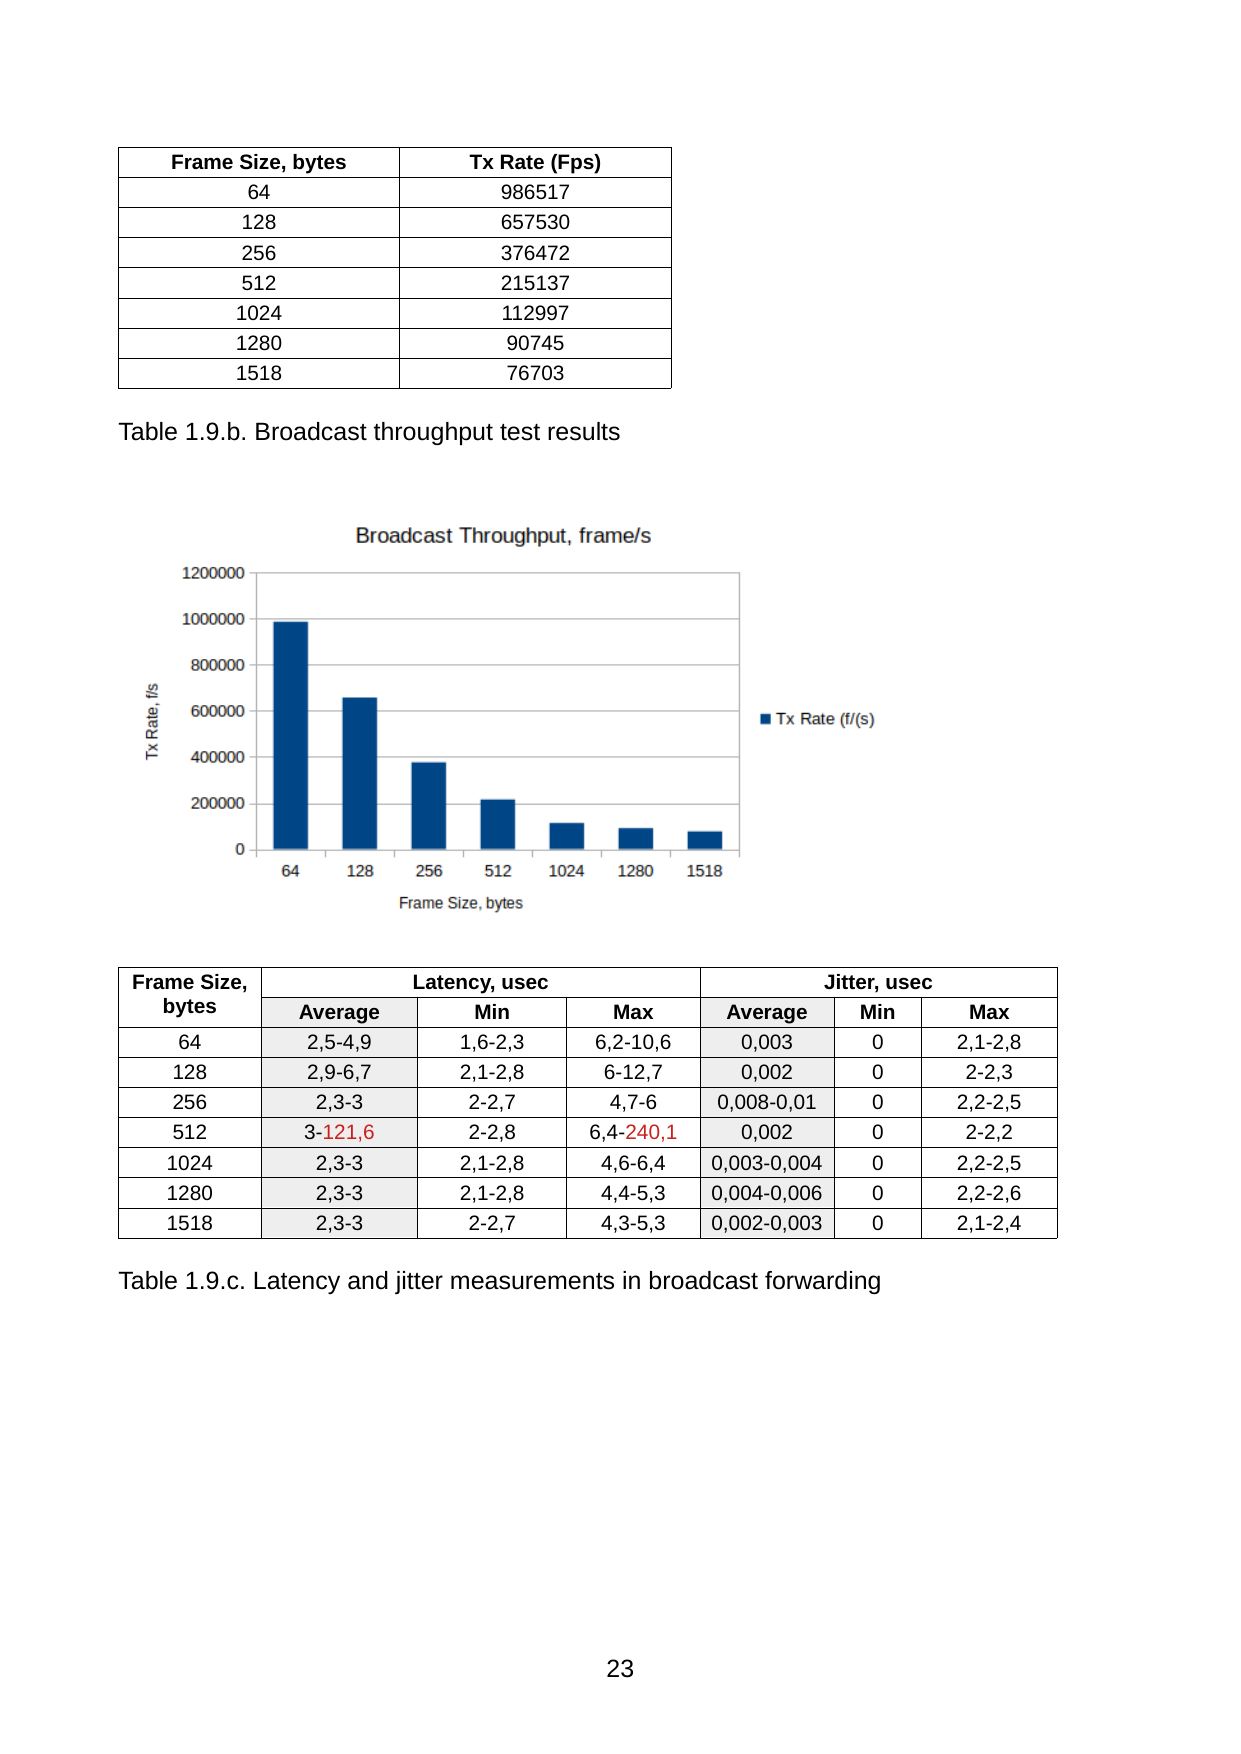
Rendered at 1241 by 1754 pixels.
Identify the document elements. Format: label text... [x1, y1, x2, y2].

table_cell 215137 [400, 268, 671, 297]
table_cell 986517 [400, 178, 671, 207]
table_cell 2-2,7 [418, 1088, 566, 1117]
table_cell 2,1-2,8 [418, 1058, 566, 1087]
table_cell 0 [835, 1088, 921, 1117]
table_header Latency, usec [262, 968, 700, 997]
table_cell 1280 [119, 329, 399, 358]
table_header Frame Size, bytes [119, 148, 399, 177]
table_cell 2,3-3 [262, 1209, 417, 1237]
table_cell Min [835, 998, 921, 1027]
table_cell Average [701, 998, 834, 1027]
table_cell 512 [119, 268, 399, 297]
table_cell 2,3-3 [262, 1178, 417, 1207]
table_cell 2,2-2,5 [922, 1088, 1057, 1117]
table_cell 1518 [119, 1209, 261, 1237]
table_header Tx Rate (Fps) [400, 148, 671, 177]
table_cell Max [922, 998, 1057, 1027]
table_cell 0,004-0,006 [701, 1178, 834, 1207]
table_cell 4,6-6,4 [567, 1148, 700, 1177]
table_cell 64 [119, 178, 399, 207]
table_cell 6,4-240,1 [567, 1118, 700, 1147]
table_cell 0 [835, 1178, 921, 1207]
table_cell 1024 [119, 299, 399, 327]
table_cell 0 [835, 1028, 921, 1057]
table_cell 4,7-6 [567, 1088, 700, 1117]
table_cell Average [262, 998, 417, 1027]
table_cell 1,6-2,3 [418, 1028, 566, 1057]
text Table 1.9.c. Latency and jitter measurements in broadcast forwarding [118, 1266, 1122, 1295]
table_cell 2,3-3 [262, 1148, 417, 1177]
table_cell 2-2,3 [922, 1058, 1057, 1087]
table_cell 2,1-2,4 [922, 1209, 1057, 1237]
table_cell 2,5-4,9 [262, 1028, 417, 1057]
table_cell 2,9-6,7 [262, 1058, 417, 1087]
table_cell 1280 [119, 1178, 261, 1207]
table_cell 0,003 [701, 1028, 834, 1057]
table_cell 90745 [400, 329, 671, 358]
table_cell 0 [835, 1118, 921, 1147]
table_cell Max [567, 998, 700, 1027]
table_cell 0,002 [701, 1058, 834, 1087]
table_cell 0 [835, 1148, 921, 1177]
table_cell 6-12,7 [567, 1058, 700, 1087]
table_cell 1518 [119, 359, 399, 388]
table_cell 1024 [119, 1148, 261, 1177]
table_cell 256 [119, 1088, 261, 1117]
picture [118, 502, 891, 938]
table_cell 0 [835, 1209, 921, 1237]
table_cell 2,2-2,6 [922, 1178, 1057, 1207]
table_cell 112997 [400, 299, 671, 327]
table_cell 2,1-2,8 [418, 1148, 566, 1177]
table_cell 376472 [400, 238, 671, 267]
table_cell Min [418, 998, 566, 1027]
table_cell 0,008-0,01 [701, 1088, 834, 1117]
table_header Jitter, usec [701, 968, 1057, 997]
table_cell 64 [119, 1028, 261, 1057]
table_cell 2,2-2,5 [922, 1148, 1057, 1177]
table_cell 2,1-2,8 [418, 1178, 566, 1207]
table_header Frame Size, bytes [119, 968, 261, 1027]
table_cell 512 [119, 1118, 261, 1147]
table_cell 128 [119, 1058, 261, 1087]
table_cell 2,1-2,8 [922, 1028, 1057, 1057]
table_cell 0,002 [701, 1118, 834, 1147]
table_cell 2-2,7 [418, 1209, 566, 1237]
text Table 1.9.b. Broadcast throughput test results [118, 417, 1122, 445]
table_cell 3-121,6 [262, 1118, 417, 1147]
table_cell 4,4-5,3 [567, 1178, 700, 1207]
table_cell 4,3-5,3 [567, 1209, 700, 1237]
table_cell 2,3-3 [262, 1088, 417, 1117]
table_cell 0,002-0,003 [701, 1209, 834, 1237]
table_cell 0 [835, 1058, 921, 1087]
table_cell 6,2-10,6 [567, 1028, 700, 1057]
table_cell 256 [119, 238, 399, 267]
table_cell 128 [119, 208, 399, 237]
table_cell 0,003-0,004 [701, 1148, 834, 1177]
table_cell 2-2,2 [922, 1118, 1057, 1147]
table_cell 2-2,8 [418, 1118, 566, 1147]
table_cell 76703 [400, 359, 671, 388]
table_cell 657530 [400, 208, 671, 237]
